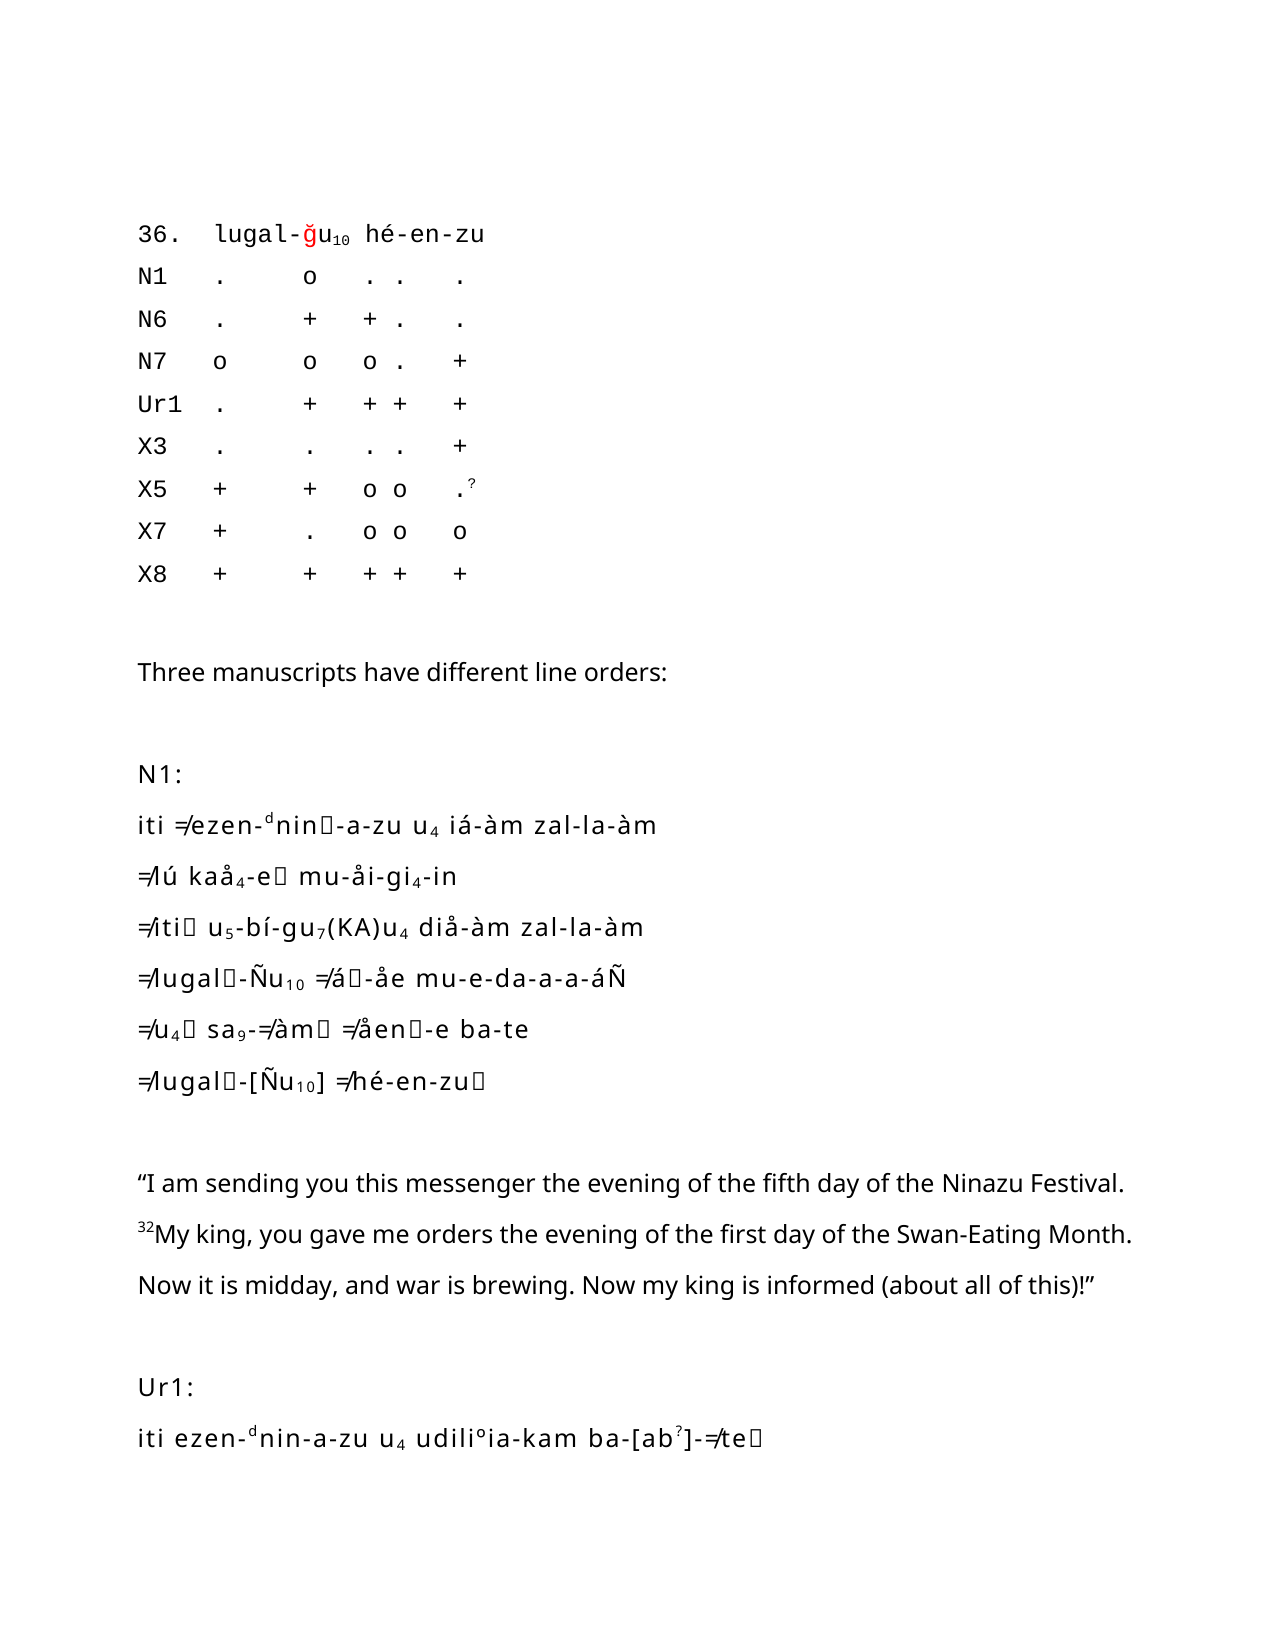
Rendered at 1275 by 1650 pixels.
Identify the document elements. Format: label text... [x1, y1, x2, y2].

text N1: [137, 757, 1138, 791]
text X3 . . . . + [137, 434, 1138, 462]
text 36. lugal-ğu10 hé-en-zu [137, 221, 1138, 249]
text ≠iti u5-bí-gu7(KA)u4 diå-àm zal-la-àm [137, 910, 1138, 944]
text ≠u4 sa9-≠àm ≠åen-e ba-te [137, 1012, 1138, 1046]
text Three manuscripts have different line orders: [137, 655, 1138, 689]
text N6 . + + . . [137, 306, 1138, 334]
text Ur1 . + + + + [137, 391, 1138, 419]
text ≠lú kaå4-e mu-åi-gi4-in [137, 859, 1138, 893]
text iti ≠ezen-dnin-a-zu u4 iá-àm zal-la-àm [137, 808, 1138, 842]
text “I am sending you this messenger the evening of the fifth day of the Ninazu Festival. 32My king, you gave me orders the evening of the first day of the Swan-Eating Month. Now it is midday, and war is brewing. Now my king is informed (about all of this)!” [137, 1165, 1138, 1301]
text iti ezen-dnin-a-zu u4 udiliºia-kam ba-[ab?]-≠te [137, 1420, 1138, 1454]
text X7 + . o o o [137, 519, 1138, 547]
text ≠lugal-[Ñu10] ≠hé-en-zu [137, 1063, 1138, 1097]
text X8 + + + + + [137, 561, 1138, 589]
text Ur1: [137, 1369, 1138, 1403]
text X5 + + o o .? [137, 476, 1138, 504]
text N7 o o o . + [137, 349, 1138, 377]
text N1 . o . . . [137, 264, 1138, 292]
text ≠lugal-Ñu10 ≠á-åe mu-e-da-a-a-áÑ [137, 961, 1138, 995]
